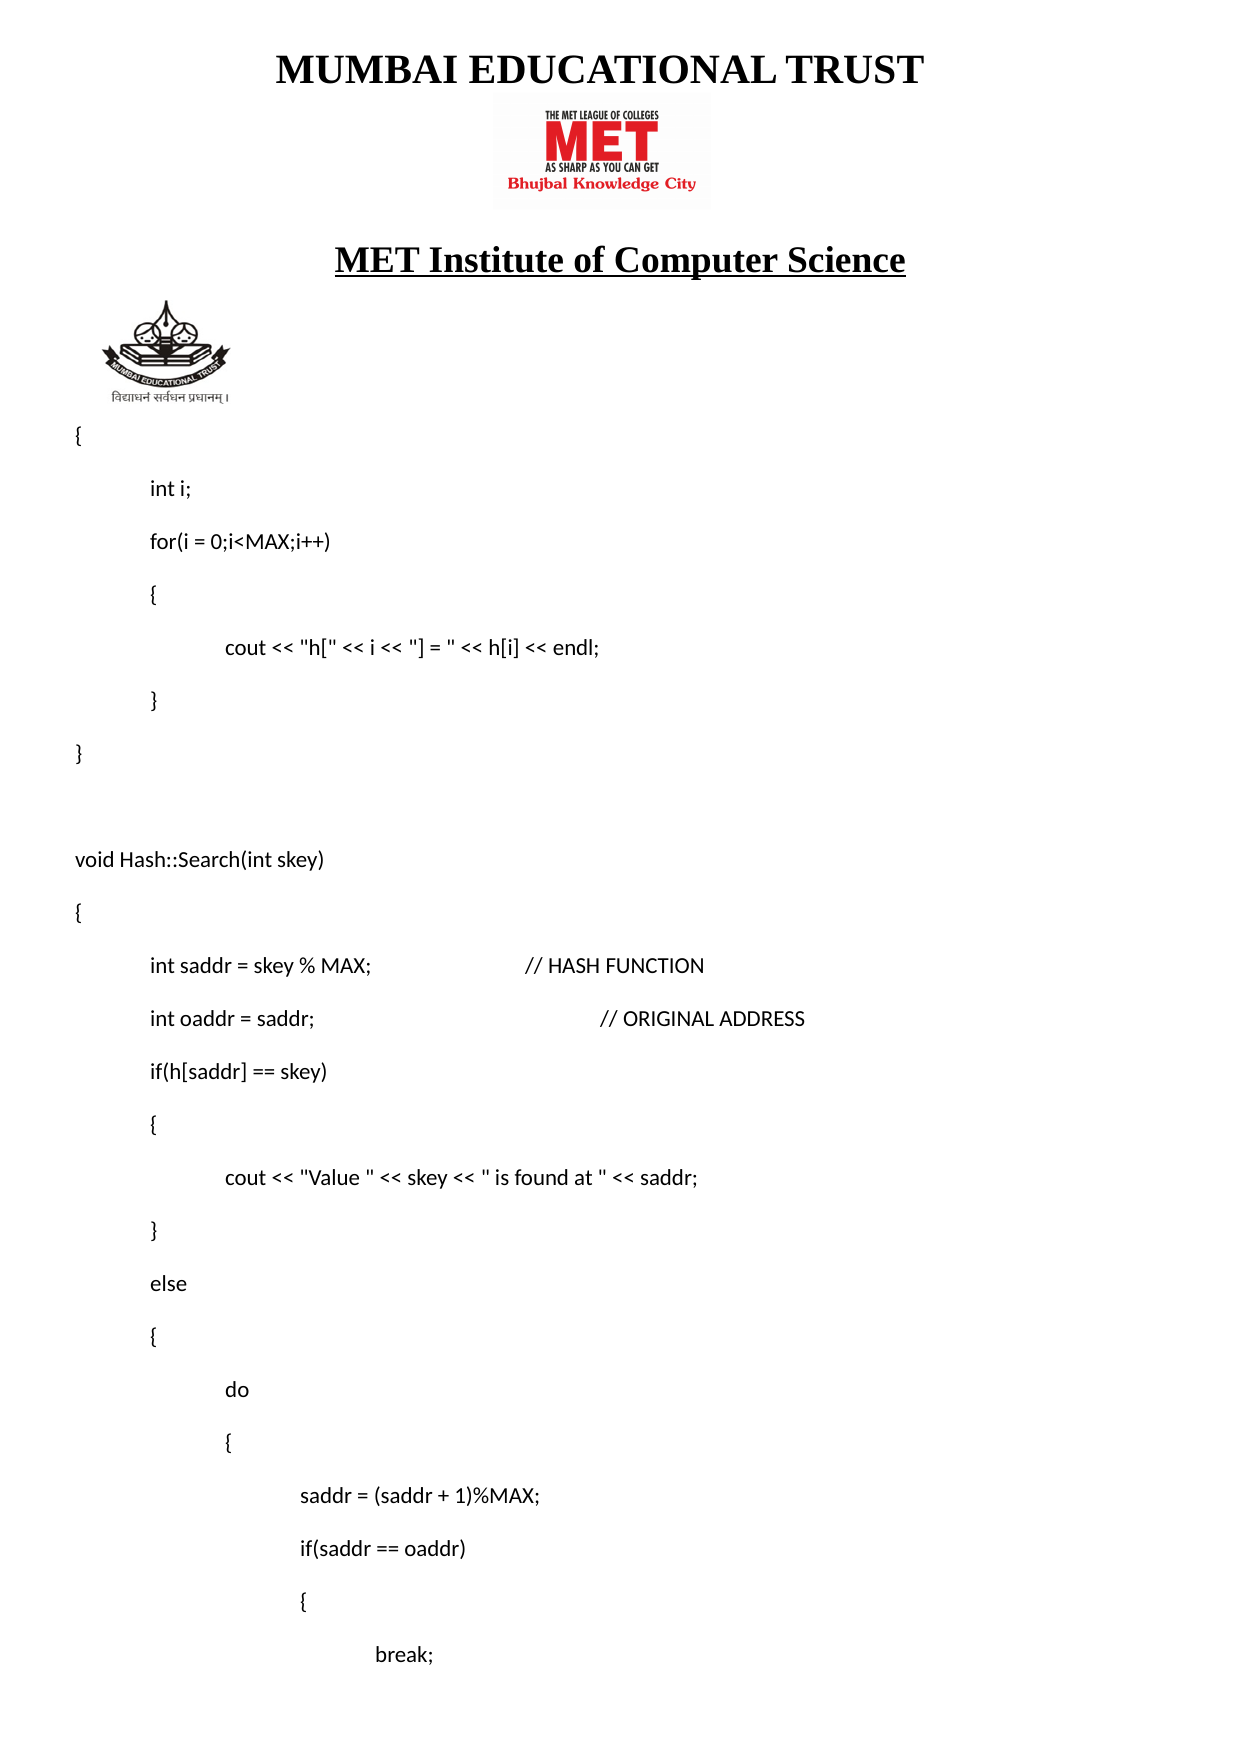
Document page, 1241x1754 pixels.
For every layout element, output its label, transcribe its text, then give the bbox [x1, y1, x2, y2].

text } [75, 686, 1165, 714]
text int oaddr = saddr; // ORIGINAL ADDRESS [75, 1004, 1165, 1032]
text break; [75, 1640, 1165, 1668]
text { [75, 421, 1165, 449]
text { [75, 1587, 1165, 1615]
text saddr = (saddr + 1)%MAX; [75, 1481, 1165, 1509]
text int i; [75, 474, 1165, 502]
text do [75, 1375, 1165, 1403]
text int saddr = skey % MAX; // HASH FUNCTION [75, 951, 1165, 979]
text } [75, 1216, 1165, 1244]
text { [75, 898, 1165, 926]
text cout << "h[" << i << "] = " << h[i] << endl; [75, 633, 1165, 661]
text void Hash::Search(int skey) [75, 845, 1165, 873]
text } [75, 739, 1165, 767]
text { [75, 1322, 1165, 1350]
text if(saddr == oaddr) [75, 1534, 1165, 1562]
text for(i = 0;i<MAX;i++) [75, 527, 1165, 555]
text if(h[saddr] == skey) [75, 1057, 1165, 1085]
text { [75, 580, 1165, 608]
text cout << "Value " << skey << " is found at " << saddr; [75, 1163, 1165, 1191]
text else [75, 1269, 1165, 1297]
text { [75, 1428, 1165, 1456]
text { [75, 1110, 1165, 1138]
